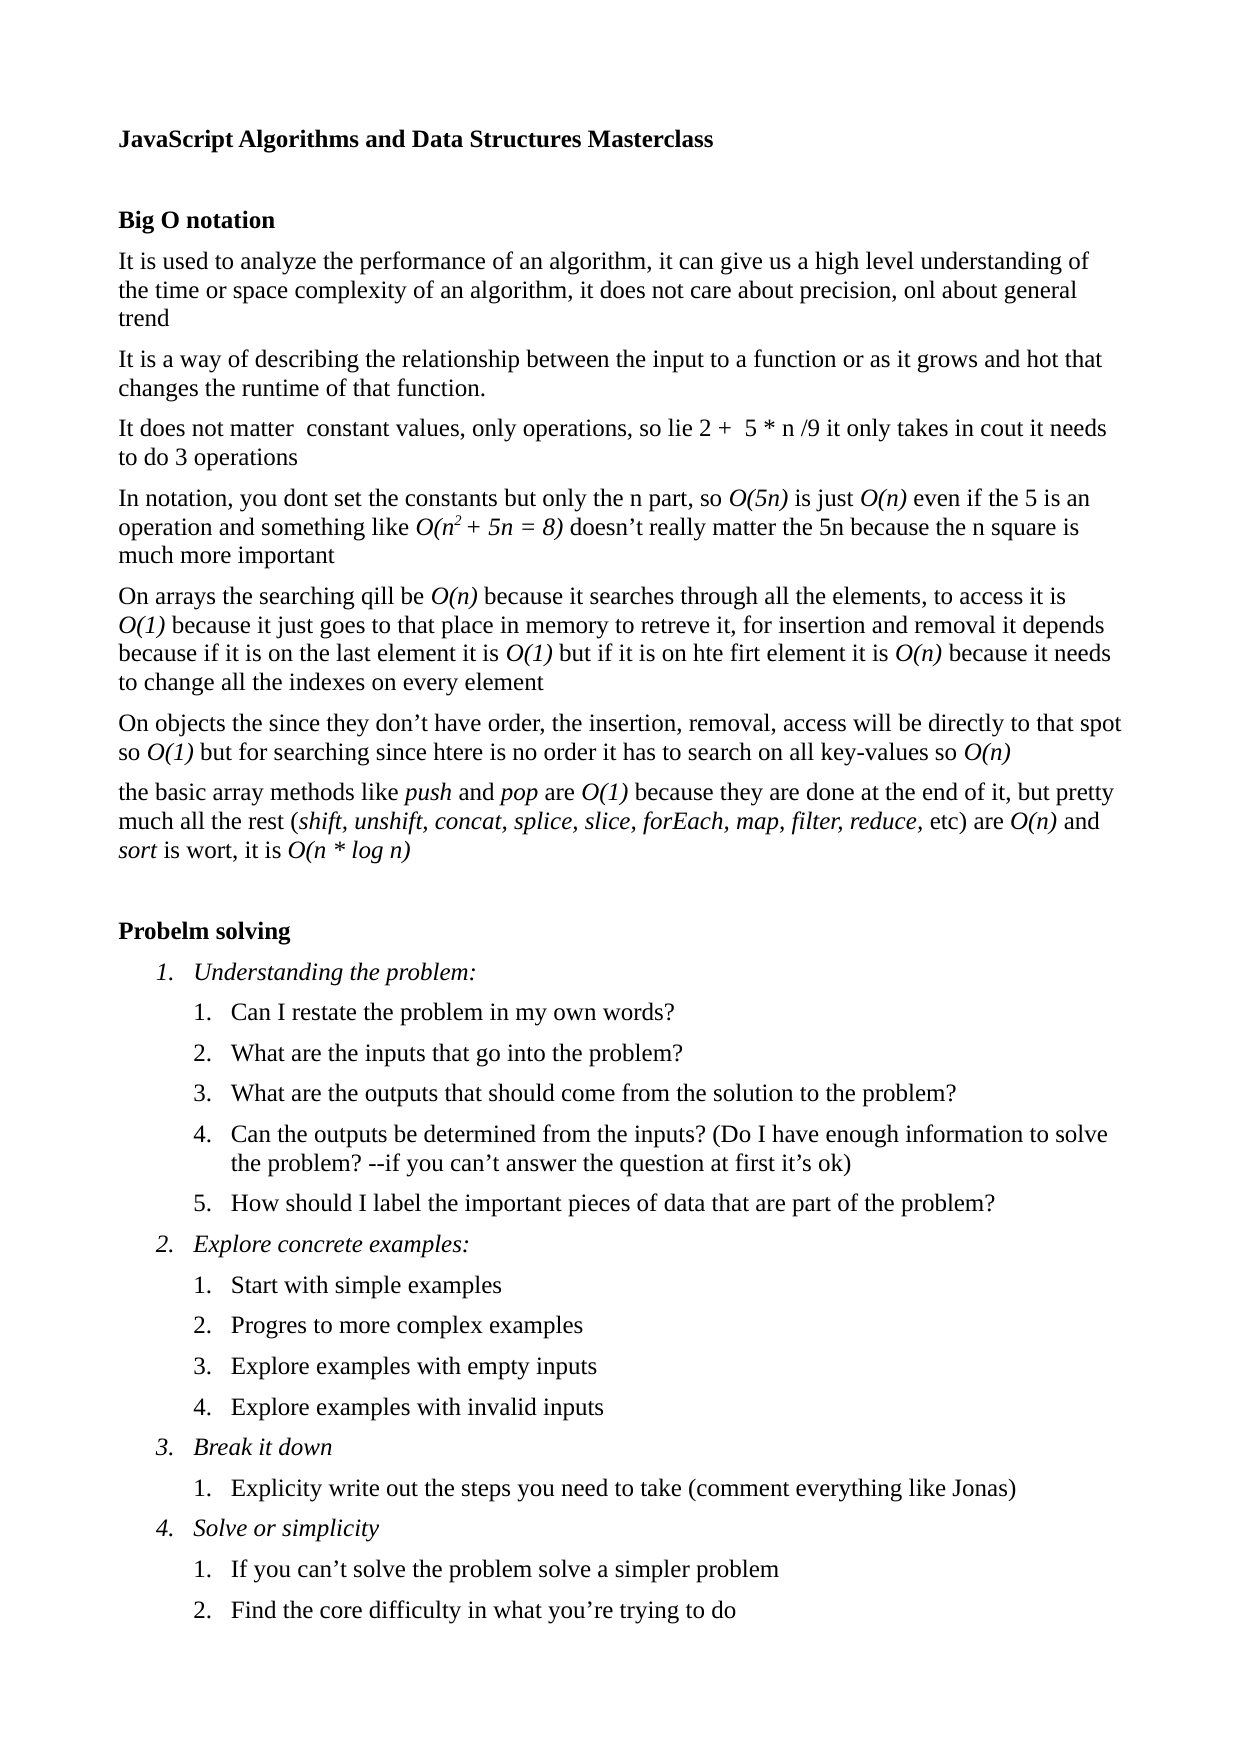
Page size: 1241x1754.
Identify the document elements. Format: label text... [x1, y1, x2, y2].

text On arrays the searching qill be O(n) because it searches through all the elements, to access it is O(1) because it just goes to that place in memory to retreve it, for insertion and removal it depends because if it is on the last element it is O(1) but if it is on hte firt element it is O(n) because it needs to change all the indexes on every element [118, 581, 1122, 696]
text the basic array methods like push and pop are O(1) because they are done at the end of it, but pretty much all the rest (shift, unshift, concat, splice, slice, forEach, map, filter, reduce, etc) are O(n) and sort is wort, it is O(n * log n) [118, 777, 1122, 863]
list If you can’t solve the problem solve a simpler problem [193, 1554, 1122, 1583]
list Can the outputs be determined from the inputs? (Do I have enough information to solve the problem? --if you can’t answer the question at first it’s ok) [193, 1119, 1122, 1177]
text It is used to analyze the performance of an algorithm, it can give us a high level understanding of the time or space complexity of an algorithm, it does not care about precision, onl about general trend [118, 246, 1122, 332]
list Can I restate the problem in my own words? [193, 997, 1122, 1026]
list How should I label the important pieces of data that are part of the problem? [193, 1188, 1122, 1217]
text Probelm solving [118, 916, 1122, 945]
text It does not matter constant values, only operations, so lie 2 + 5 * n /9 it only takes in cout it needs to do 3 operations [118, 413, 1122, 471]
list What are the inputs that go into the problem? [193, 1038, 1122, 1067]
list What are the outputs that should come from the solution to the problem? [193, 1078, 1122, 1107]
list Explore examples with invalid inputs [193, 1392, 1122, 1420]
list Explicity write out the steps you need to take (comment everything like Jonas) [193, 1473, 1122, 1502]
text On objects the since they don’t have order, the insertion, removal, access will be directly to that spot so O(1) but for searching since htere is no order it has to search on all key-values so O(n) [118, 708, 1122, 765]
list Explore examples with empty inputs [193, 1351, 1122, 1380]
list Find the core difficulty in what you’re trying to do [193, 1595, 1122, 1623]
list Understanding the problem: [156, 957, 1122, 985]
list Break it down [156, 1432, 1122, 1461]
text Big O notation [118, 205, 1122, 234]
text JavaScript Algorithms and Data Structures Masterclass [118, 124, 1122, 153]
text It is a way of describing the relationship between the input to a function or as it grows and hot that changes the runtime of that function. [118, 344, 1122, 402]
list Explore concrete examples: [156, 1229, 1122, 1258]
list Start with simple examples [193, 1270, 1122, 1298]
list Solve or simplicity [156, 1513, 1122, 1542]
text In notation, you dont set the constants but only the n part, so O(5n) is just O(n) even if the 5 is an operation and something like O(n2 + 5n = 8) doesn’t really matter the 5n because the n square is much more important [118, 483, 1122, 569]
list Progres to more complex examples [193, 1310, 1122, 1339]
